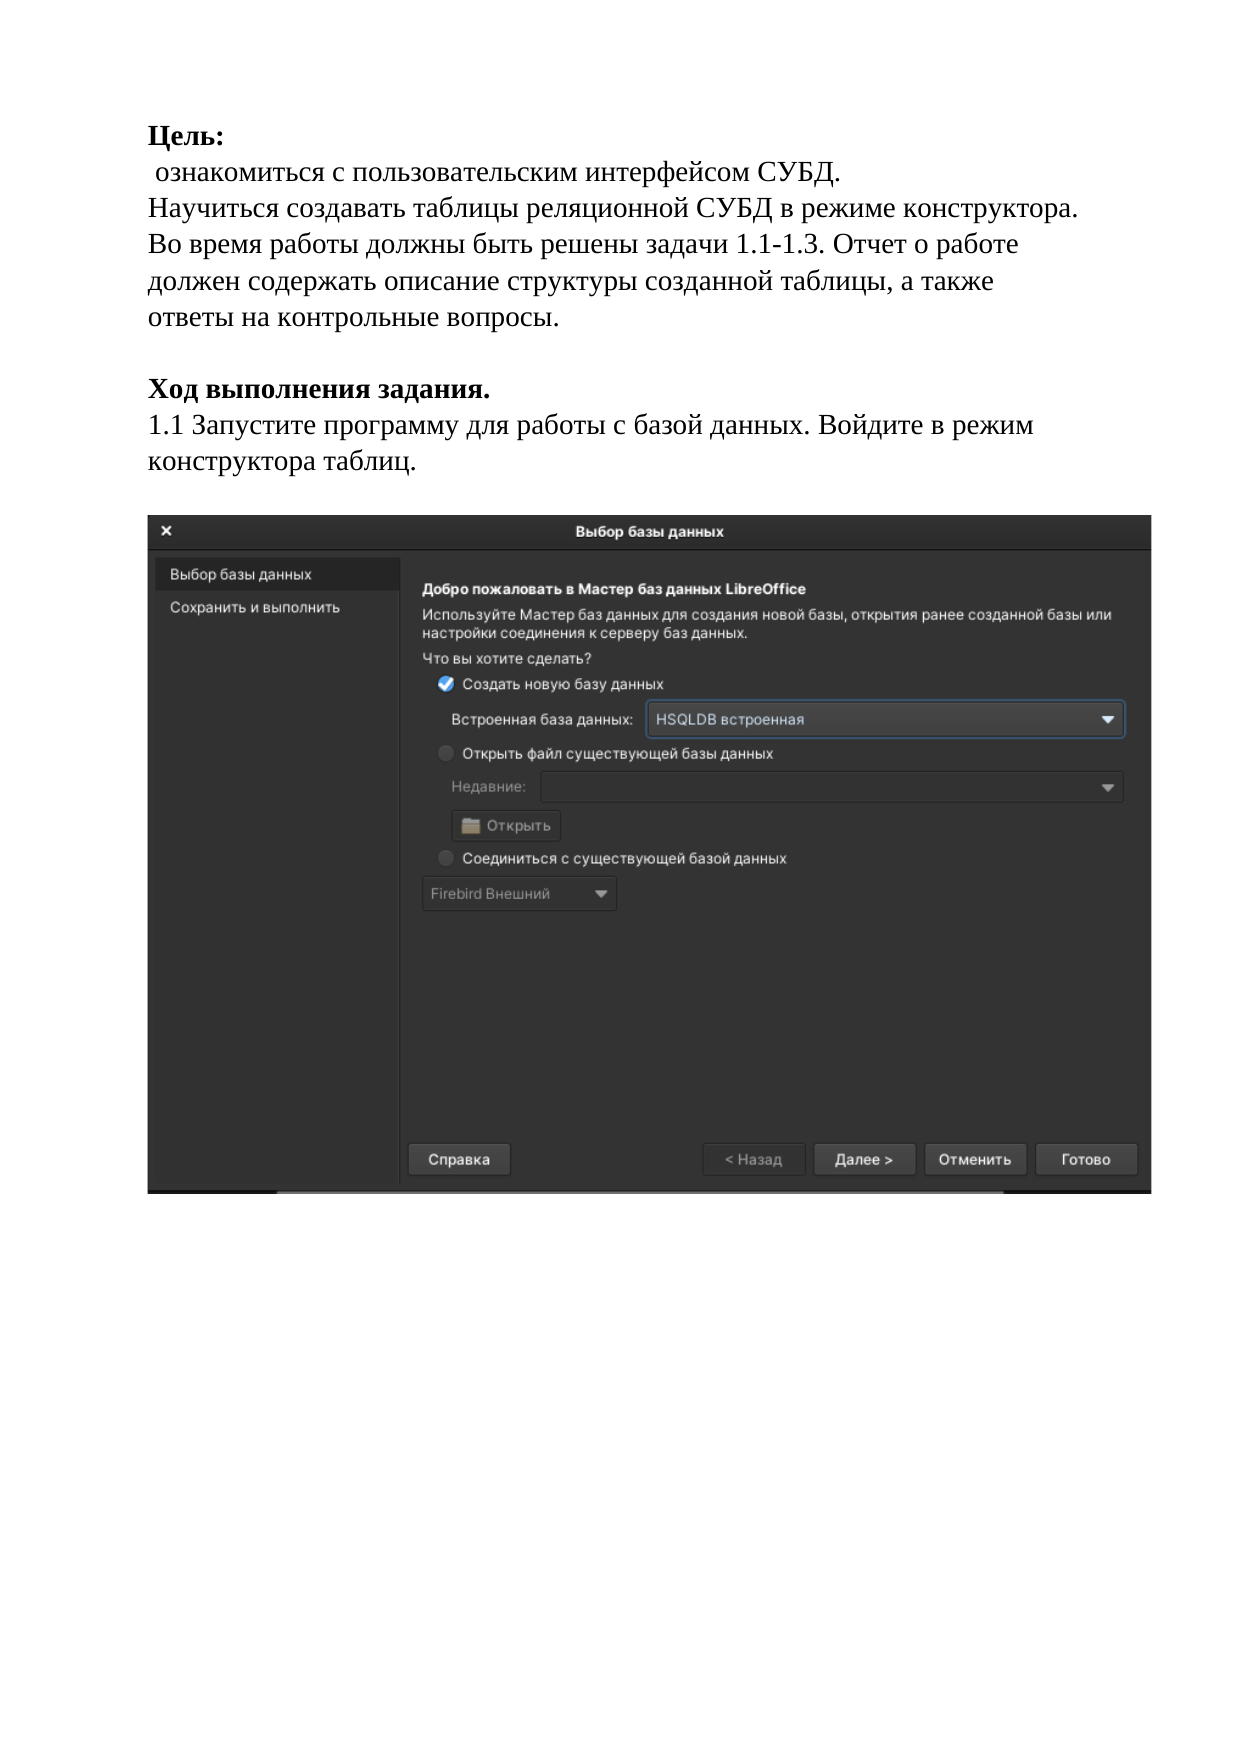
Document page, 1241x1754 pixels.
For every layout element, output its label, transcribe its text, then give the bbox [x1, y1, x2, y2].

text Во время работы должны быть решены задачи 1.1-1.3. Отчет о работе [148, 227, 1152, 260]
text Научиться создавать таблицы реляционной СУБД в режиме конструктора. [148, 190, 1152, 224]
text должен содержать описание структуры созданной таблицы, а также [148, 263, 1152, 296]
text 1.1 Запустите программу для работы с базой данных. Войдите в режим [148, 407, 1152, 441]
text ответы на контрольные вопросы. [148, 299, 1152, 332]
text ознакомиться с пользовательским интерфейсом СУБД. [148, 154, 1152, 188]
picture [147, 515, 1152, 1194]
subtitle Ход выполнения задания. [148, 371, 1152, 405]
text конструктора таблиц. [148, 443, 1152, 477]
subtitle Цель: [148, 118, 1152, 152]
